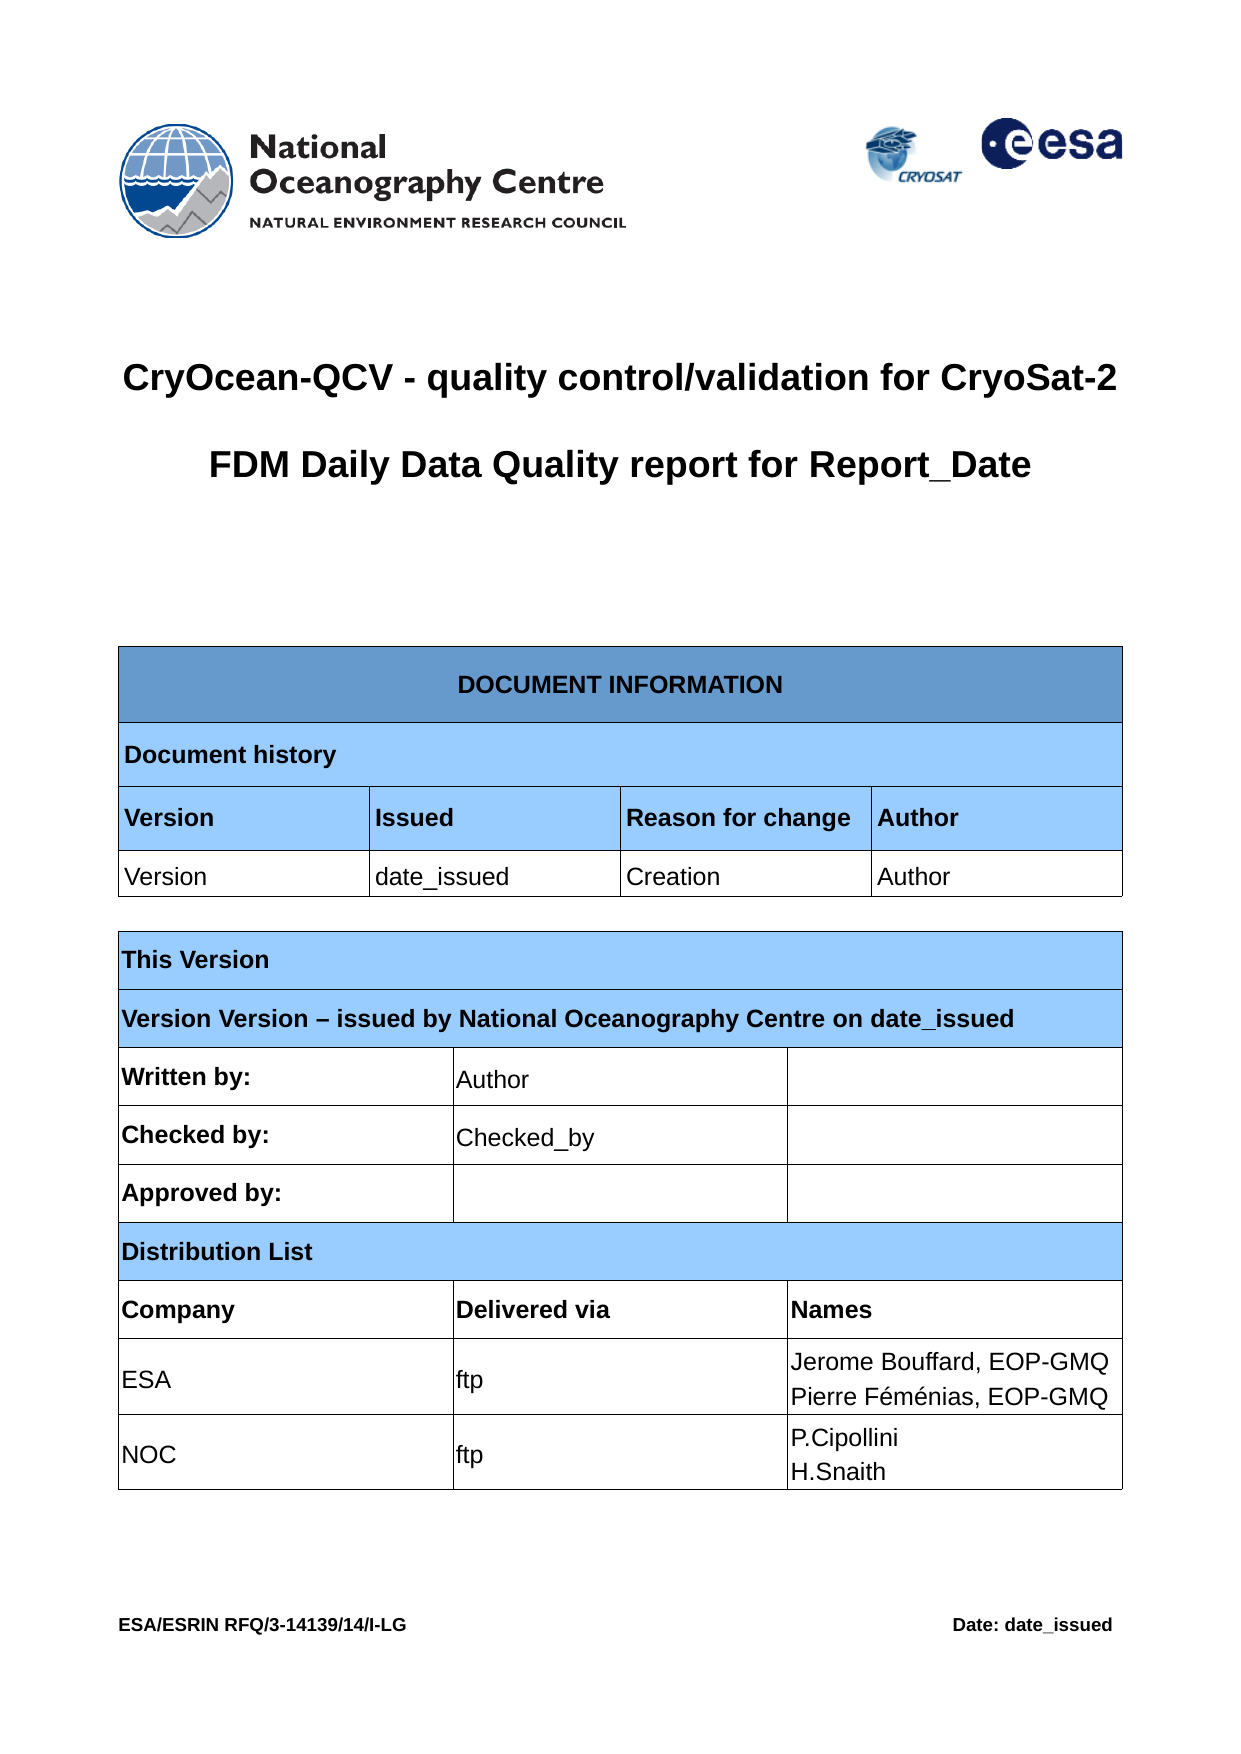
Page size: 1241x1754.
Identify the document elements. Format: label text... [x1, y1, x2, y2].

picture [843, 118, 1123, 191]
table_cell [788, 1048, 1122, 1105]
table_cell Names [788, 1281, 1122, 1338]
table_cell Version [119, 851, 369, 896]
table_cell ESA [119, 1339, 453, 1414]
table_cell Distribution List [119, 1223, 1122, 1280]
table_cell NOC [119, 1415, 453, 1489]
table_cell Author [872, 851, 1122, 896]
table_cell Company [119, 1281, 453, 1338]
table_cell Jerome Bouffard, EOP-GMQ Pierre Féménias, EOP-GMQ [788, 1339, 1122, 1414]
table_cell [788, 1106, 1122, 1164]
table_cell Checked by: [119, 1106, 453, 1164]
table_cell ftp [454, 1415, 787, 1489]
table_cell Delivered via [454, 1281, 787, 1338]
table_cell P.Cipollini H.Snaith [788, 1415, 1122, 1489]
table_cell Document history [119, 723, 1122, 786]
table_cell Version Version – issued by National Oceanography Centre on date_issued [119, 990, 1122, 1047]
table_cell Author [872, 787, 1122, 850]
table_cell Creation [621, 851, 871, 896]
table_header This Version [119, 932, 1122, 989]
table_cell [454, 1165, 787, 1222]
table_cell Reason for change [621, 787, 871, 850]
table_cell Version [119, 787, 369, 850]
table_cell Written by: [119, 1048, 453, 1105]
table_header DOCUMENT INFORMATION [119, 647, 1122, 722]
table_cell Author [454, 1048, 787, 1105]
table_cell [788, 1165, 1122, 1222]
table_cell ftp [454, 1339, 787, 1414]
table_cell date_issued [370, 851, 620, 896]
table_cell Checked_by [454, 1106, 787, 1164]
table_cell Issued [370, 787, 620, 850]
table_cell Approved by: [119, 1165, 453, 1222]
title CryOcean-QCV - quality control/validation for CryoSat-2 FDM Daily Data Quality report for Report_Date [118, 356, 1122, 485]
